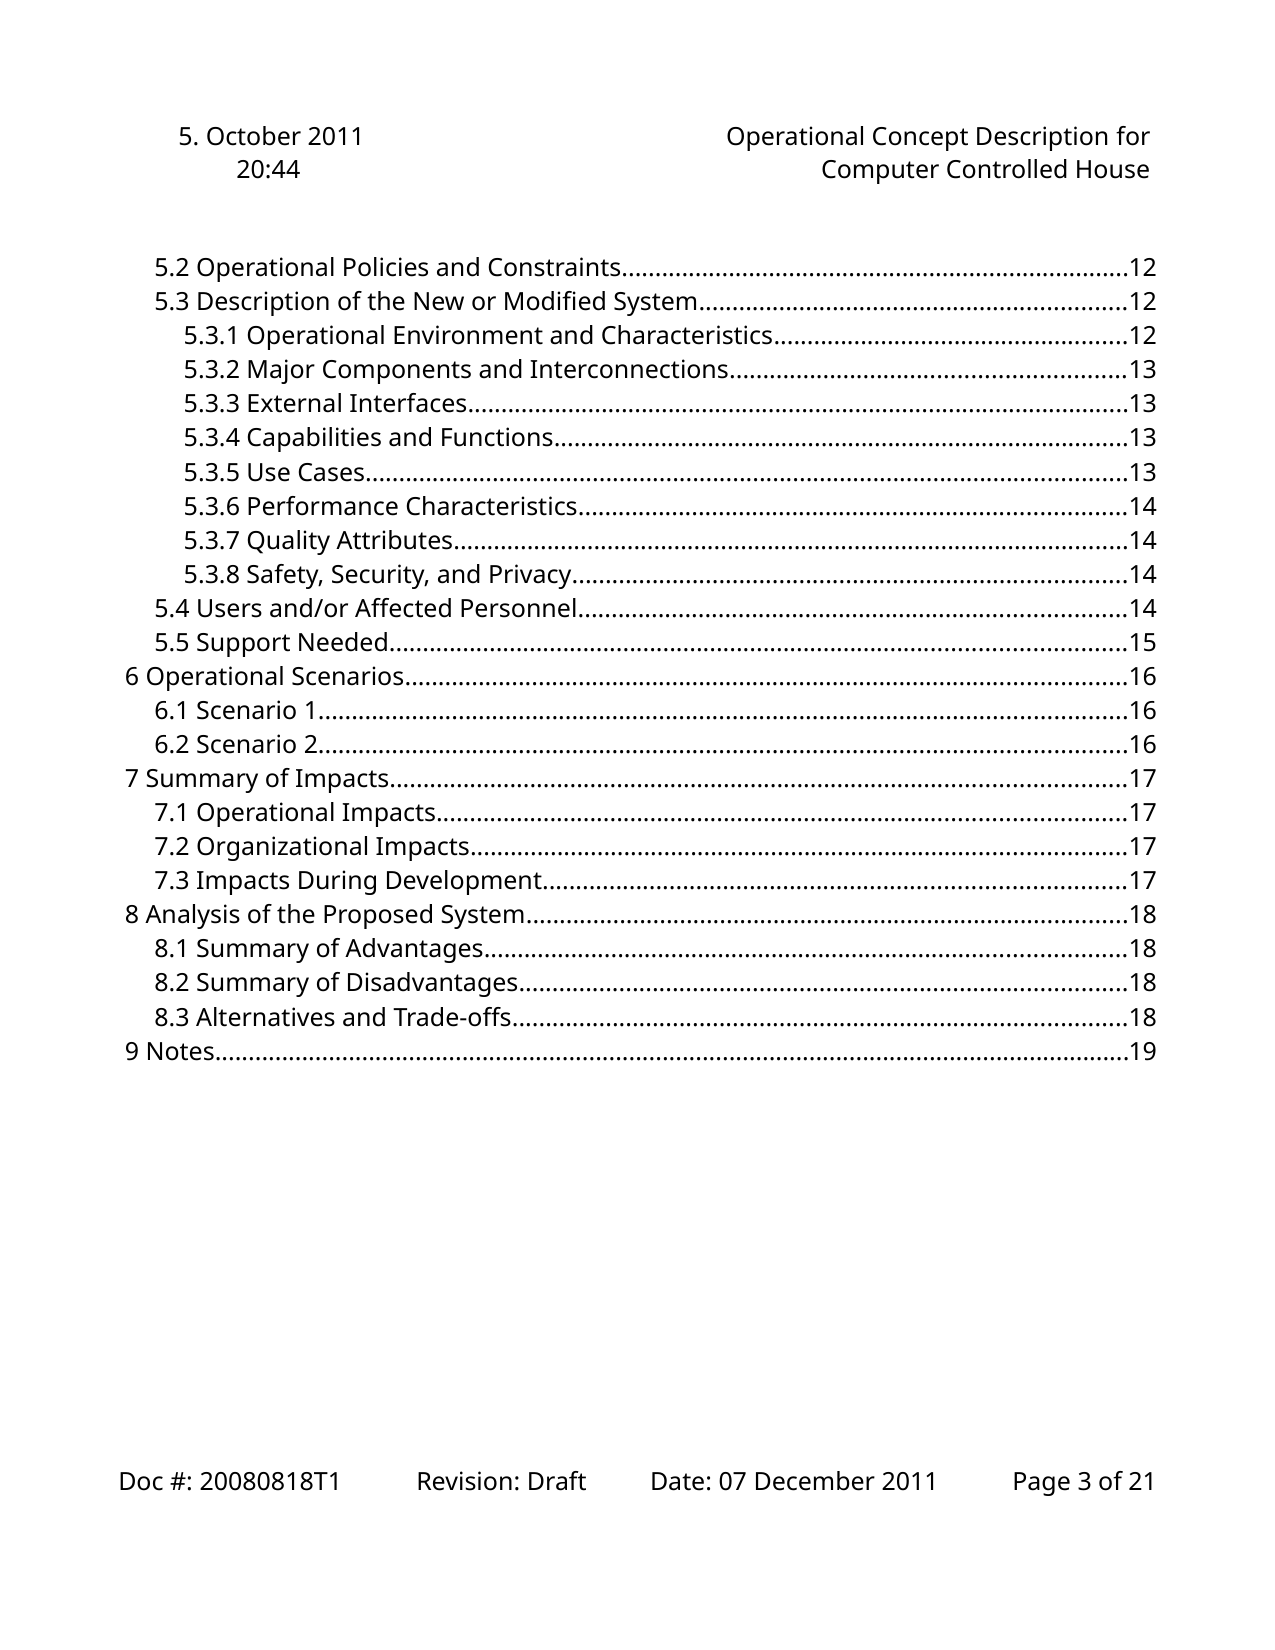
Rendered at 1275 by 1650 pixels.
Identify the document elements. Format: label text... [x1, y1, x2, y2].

text 5.3.7 Quality Attributes 14 [177, 522, 1157, 556]
text 7 Summary of Impacts 17 [118, 761, 1157, 795]
text 5.2 Operational Policies and Constraints 12 [148, 250, 1157, 284]
text 5.3.1 Operational Environment and Characteristics 12 [177, 318, 1157, 352]
text 5.3.4 Capabilities and Functions 13 [177, 420, 1157, 454]
text 9 Notes 19 [118, 1033, 1157, 1067]
text 8.1 Summary of Advantages 18 [148, 931, 1157, 965]
text 8 Analysis of the Proposed System 18 [118, 897, 1157, 931]
text 7.1 Operational Impacts 17 [148, 795, 1157, 829]
text 5.5 Support Needed 15 [148, 624, 1157, 658]
text 5.3.6 Performance Characteristics 14 [177, 488, 1157, 522]
text 6 Operational Scenarios 16 [118, 658, 1157, 693]
text 5.3.8 Safety, Security, and Privacy 14 [177, 556, 1157, 590]
text 5.4 Users and/or Affected Personnel 14 [148, 590, 1157, 624]
text 6.1 Scenario 1 16 [148, 693, 1157, 727]
text 7.2 Organizational Impacts 17 [148, 829, 1157, 863]
text 7.3 Impacts During Development 17 [148, 863, 1157, 897]
text 5.3 Description of the New or Modified System 12 [148, 284, 1157, 318]
text 5.3.3 External Interfaces 13 [177, 386, 1157, 420]
text 6.2 Scenario 2 16 [148, 727, 1157, 761]
text 8.3 Alternatives and Trade-offs 18 [148, 999, 1157, 1033]
text 8.2 Summary of Disadvantages 18 [148, 965, 1157, 999]
text 5.3.2 Major Components and Interconnections 13 [177, 352, 1157, 386]
text 5.3.5 Use Cases 13 [177, 454, 1157, 488]
